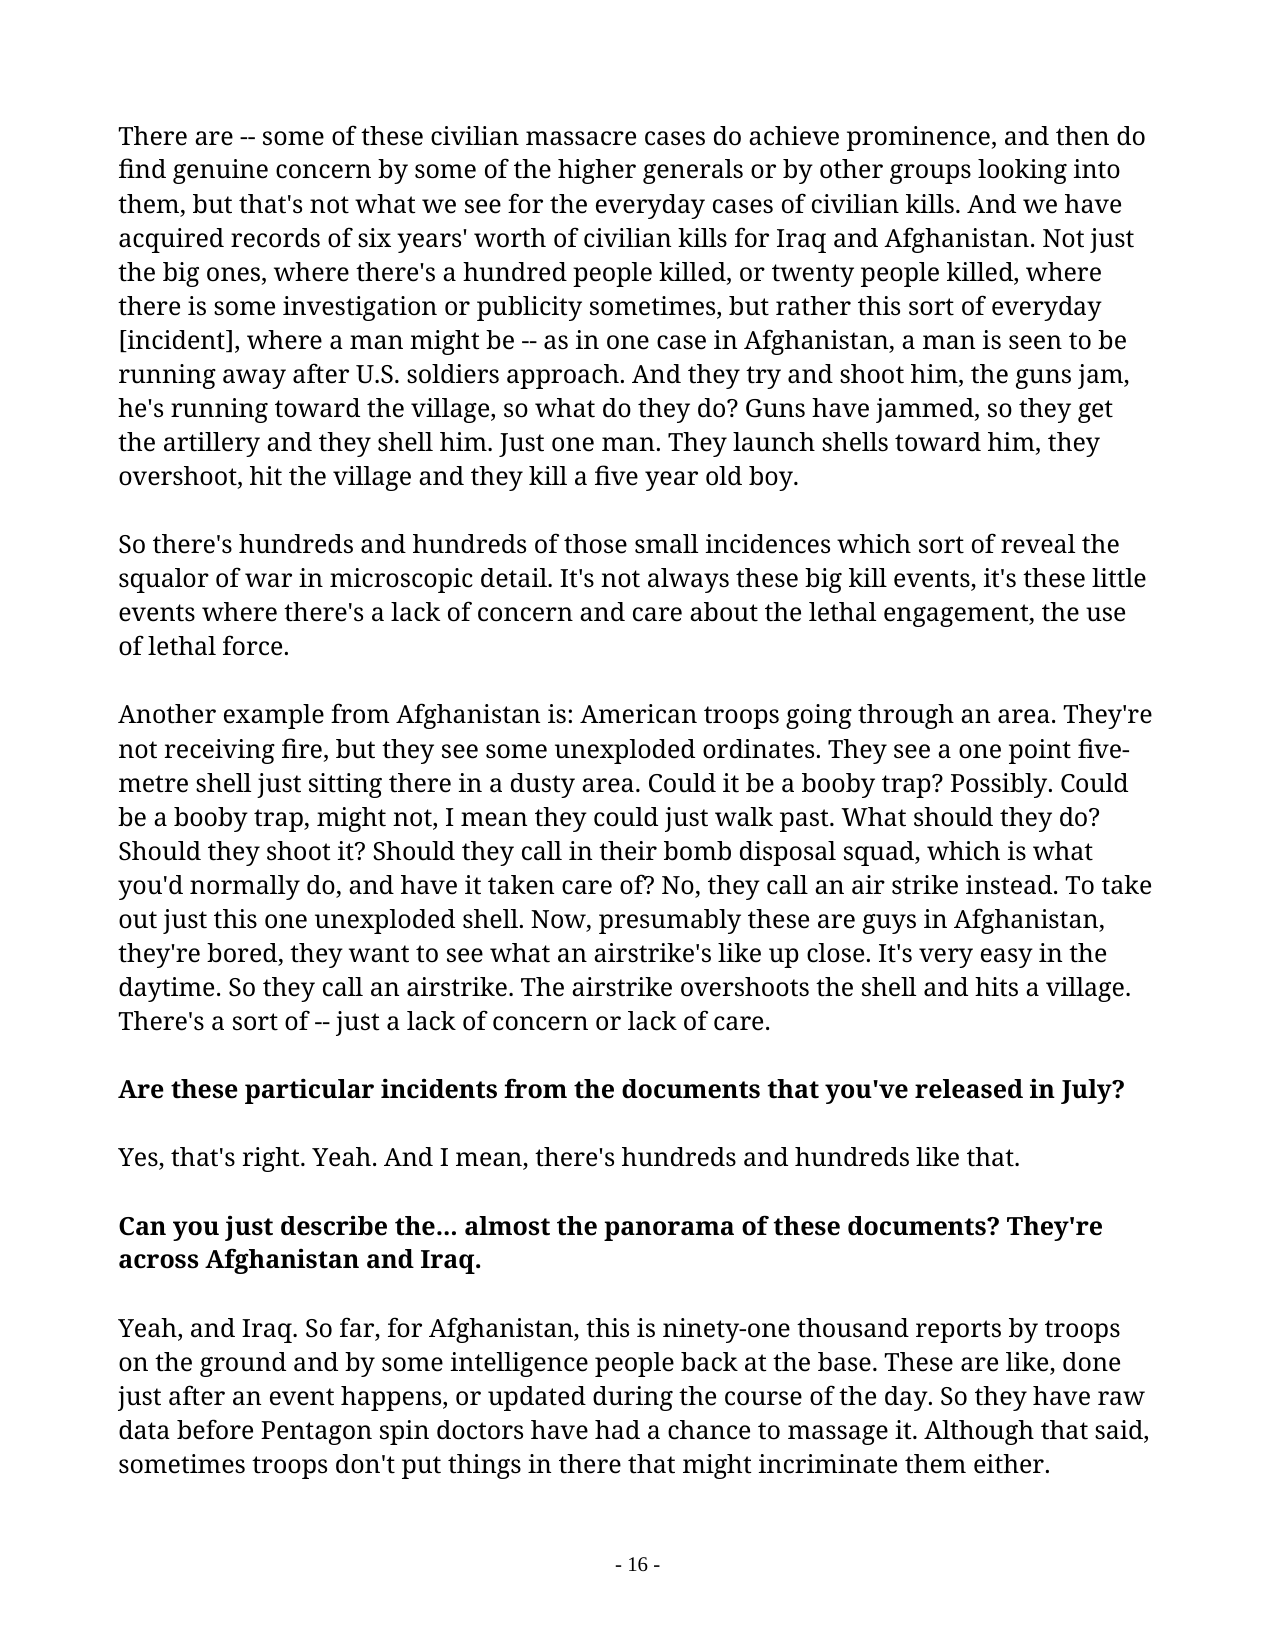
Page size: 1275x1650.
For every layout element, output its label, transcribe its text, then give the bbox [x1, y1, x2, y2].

text Are these particular incidents from the documents that you've released in July? [118, 1072, 1157, 1106]
text There are -- some of these civilian massacre cases do achieve prominence, and then do find genuine concern by some of the higher generals or by other groups looking into them, but that's not what we see for the everyday cases of civilian kills. And we have acquired records of six years' worth of civilian kills for Iraq and Afghanistan. Not just the big ones, where there's a hundred people killed, or twenty people killed, where there is some investigation or publicity sometimes, but rather this sort of everyday [incident], where a man might be -- as in one case in Afghanistan, a man is seen to be running away after U.S. soldiers approach. And they try and shoot him, the guns jam, he's running toward the village, so what do they do? Guns have jammed, so they get the artillery and they shell him. Just one man. They launch shells toward him, they overshoot, hit the village and they kill a five year old boy. [118, 118, 1157, 493]
text Can you just describe the... almost the panorama of these documents? They're across Afghanistan and Iraq. [118, 1208, 1157, 1276]
text Another example from Afghanistan is: American troops going through an area. They're not receiving fire, but they see some unexploded ordinates. They see a one point five-metre shell just sitting there in a dusty area. Could it be a booby trap? Possibly. Could be a booby trap, might not, I mean they could just walk past. What should they do? Should they shoot it? Should they call in their bomb disposal squad, which is what you'd normally do, and have it taken care of? No, they call an air strike instead. To take out just this one unexploded shell. Now, presumably these are guys in Afghanistan, they're bored, they want to see what an airstrike's like up close. It's very easy in the daytime. So they call an airstrike. The airstrike overshoots the shell and hits a village. There's a sort of -- just a lack of concern or lack of care. [118, 697, 1157, 1038]
text Yes, that's right. Yeah. And I mean, there's hundreds and hundreds like that. [118, 1140, 1157, 1174]
text Yeah, and Iraq. So far, for Afghanistan, this is ninety-one thousand reports by troops on the ground and by some intelligence people back at the base. These are like, done just after an event happens, or updated during the course of the day. So they have raw data before Pentagon spin doctors have had a chance to massage it. Although that said, sometimes troops don't put things in there that might incriminate them either. [118, 1310, 1157, 1481]
text So there's hundreds and hundreds of those small incidences which sort of reveal the squalor of war in microscopic detail. It's not always these big kill events, it's these little events where there's a lack of concern and care about the lethal engagement, the use of lethal force. [118, 527, 1157, 663]
